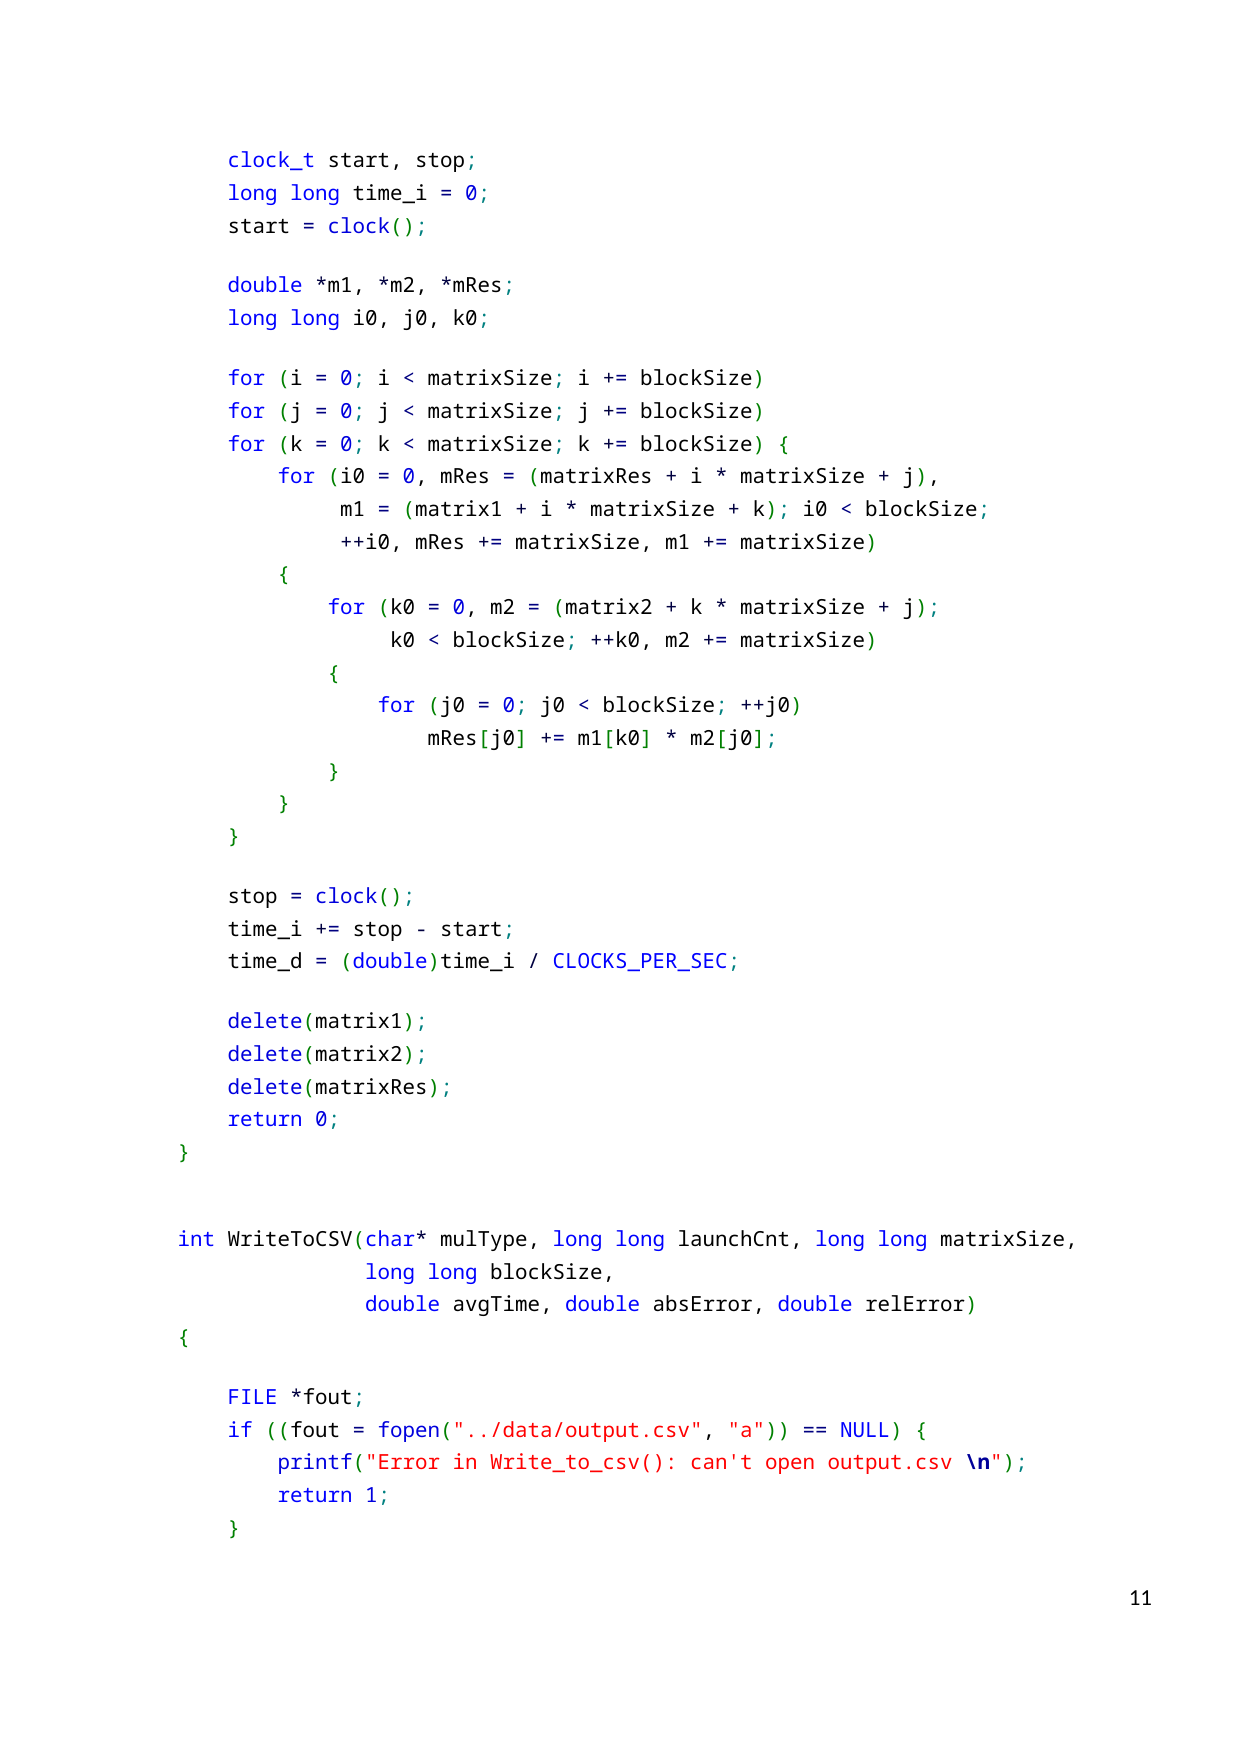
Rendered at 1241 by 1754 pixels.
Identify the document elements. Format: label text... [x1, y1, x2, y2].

text long long time_i = 0; [177, 178, 1152, 206]
text for (j0 = 0; j0 < blockSize; ++j0) [177, 690, 1152, 719]
text long long blockSize, [177, 1257, 1152, 1285]
text time_d = (double)time_i / CLOCKS_PER_SEC; [177, 946, 1152, 975]
text k0 < blockSize; ++k0, m2 += matrixSize) [177, 625, 1152, 653]
text long long i0, j0, k0; [177, 303, 1152, 332]
text mRes[j0] += m1[k0] * m2[j0]; [177, 723, 1152, 751]
text for (j = 0; j < matrixSize; j += blockSize) [177, 396, 1152, 424]
text ++i0, mRes += matrixSize, m1 += matrixSize) [177, 527, 1152, 555]
text } [177, 756, 1152, 784]
text } [177, 1137, 1152, 1166]
text for (k = 0; k < matrixSize; k += blockSize) { [177, 429, 1152, 457]
text stop = clock(); [177, 881, 1152, 909]
text { [177, 1322, 1152, 1351]
text m1 = (matrix1 + i * matrixSize + k); i0 < blockSize; [177, 494, 1152, 522]
text for (i0 = 0, mRes = (matrixRes + i * matrixSize + j), [177, 461, 1152, 490]
text } [177, 788, 1152, 817]
text double *m1, *m2, *mRes; [177, 271, 1152, 299]
text return 0; [177, 1104, 1152, 1133]
text delete(matrix1); [177, 1006, 1152, 1035]
text } [177, 1513, 1152, 1541]
text { [177, 658, 1152, 686]
text printf("Error in Write_to_csv(): can't open output.csv \n"); [177, 1447, 1152, 1476]
text start = clock(); [177, 211, 1152, 239]
text int WriteToCSV(char* mulType, long long launchCnt, long long matrixSize, [177, 1224, 1152, 1253]
text for (k0 = 0, m2 = (matrix2 + k * matrixSize + j); [177, 592, 1152, 621]
text } [177, 821, 1152, 849]
text time_i += stop - start; [177, 914, 1152, 942]
text { [177, 559, 1152, 588]
text FILE *fout; [177, 1382, 1152, 1410]
text for (i = 0; i < matrixSize; i += blockSize) [177, 363, 1152, 392]
text if ((fout = fopen("../data/output.csv", "a")) == NULL) { [177, 1415, 1152, 1443]
text delete(matrixRes); [177, 1072, 1152, 1100]
text clock_t start, stop; [177, 145, 1152, 174]
text double avgTime, double absError, double relError) [177, 1289, 1152, 1318]
text delete(matrix2); [177, 1039, 1152, 1067]
text return 1; [177, 1480, 1152, 1508]
